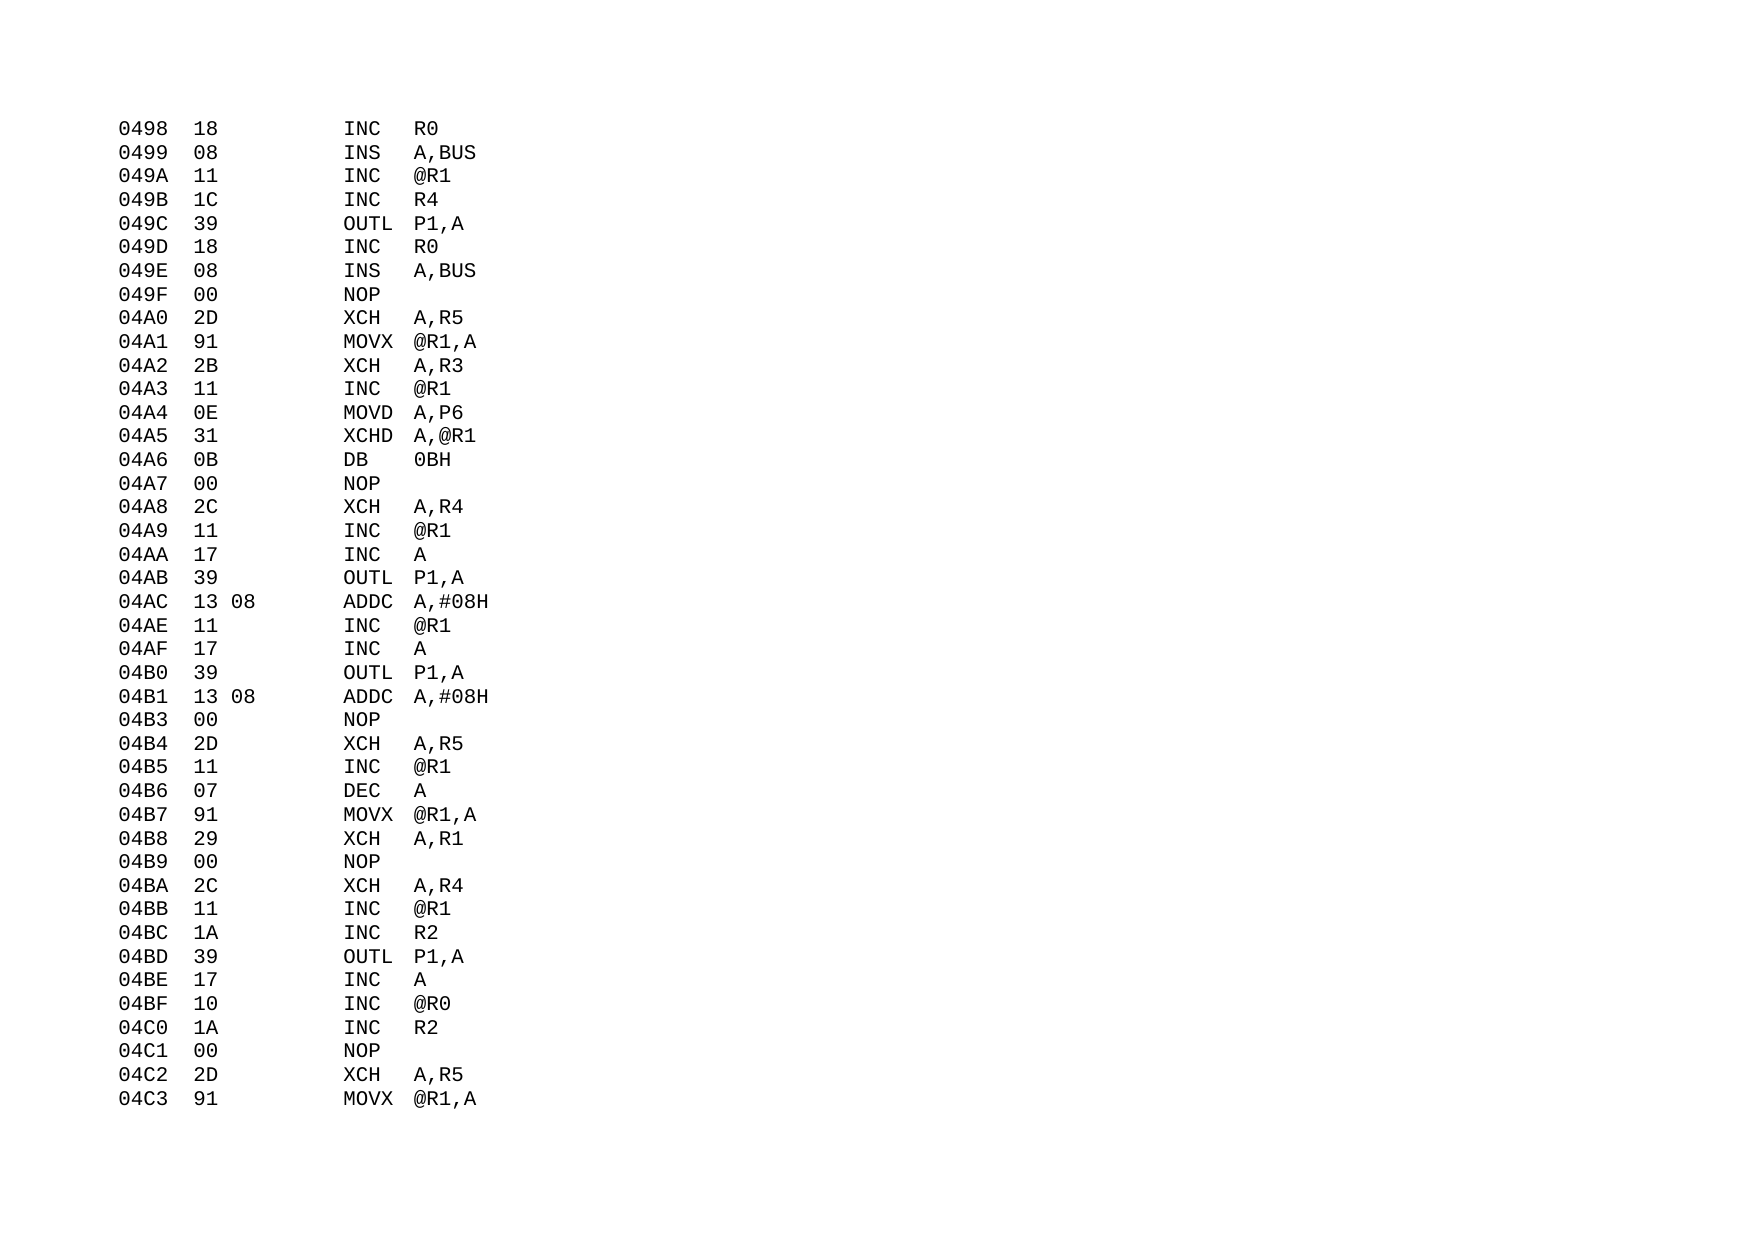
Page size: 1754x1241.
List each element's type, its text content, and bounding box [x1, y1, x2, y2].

text 04B6 07 DEC A [118, 780, 1636, 804]
text 049A 11 INC @R1 [118, 165, 1636, 189]
text 04A5 31 XCHD A,@R1 [118, 426, 1636, 449]
text 04BF 10 INC @R0 [118, 993, 1636, 1017]
text 04BD 39 OUTL P1,A [118, 946, 1636, 969]
text 04AB 39 OUTL P1,A [118, 567, 1636, 591]
text 04A4 0E MOVD A,P6 [118, 402, 1636, 426]
text 04C1 00 NOP [118, 1040, 1636, 1064]
text 04B9 00 NOP [118, 851, 1636, 875]
text 04A9 11 INC @R1 [118, 520, 1636, 544]
text 0498 18 INC R0 [118, 118, 1636, 142]
text 04BC 1A INC R2 [118, 922, 1636, 946]
text 04BB 11 INC @R1 [118, 898, 1636, 922]
text 04B0 39 OUTL P1,A [118, 662, 1636, 686]
text 04B4 2D XCH A,R5 [118, 733, 1636, 757]
text 04AF 17 INC A [118, 638, 1636, 662]
text 04A6 0B DB 0BH [118, 449, 1636, 473]
text 04B3 00 NOP [118, 709, 1636, 733]
text 04A2 2B XCH A,R3 [118, 354, 1636, 378]
text 04A8 2C XCH A,R4 [118, 496, 1636, 520]
text 04B7 91 MOVX @R1,A [118, 804, 1636, 827]
text 04AA 17 INC A [118, 544, 1636, 567]
text 049F 00 NOP [118, 284, 1636, 307]
text 04A7 00 NOP [118, 473, 1636, 496]
text 04C0 1A INC R2 [118, 1017, 1636, 1040]
text 04B5 11 INC @R1 [118, 757, 1636, 780]
text 049C 39 OUTL P1,A [118, 213, 1636, 236]
text 04B8 29 XCH A,R1 [118, 827, 1636, 851]
text 04BE 17 INC A [118, 969, 1636, 993]
text 04AC 13 08 ADDC A,#08H [118, 591, 1636, 615]
text 04A1 91 MOVX @R1,A [118, 331, 1636, 354]
text 049D 18 INC R0 [118, 236, 1636, 260]
text 04A0 2D XCH A,R5 [118, 307, 1636, 331]
text 0499 08 INS A,BUS [118, 142, 1636, 165]
text 049E 08 INS A,BUS [118, 260, 1636, 284]
text 04BA 2C XCH A,R4 [118, 875, 1636, 898]
text 049B 1C INC R4 [118, 189, 1636, 213]
text 04B1 13 08 ADDC A,#08H [118, 686, 1636, 709]
text 04C3 91 MOVX @R1,A [118, 1088, 1636, 1111]
text 04C2 2D XCH A,R5 [118, 1064, 1636, 1088]
text 04AE 11 INC @R1 [118, 615, 1636, 638]
text 04A3 11 INC @R1 [118, 378, 1636, 402]
